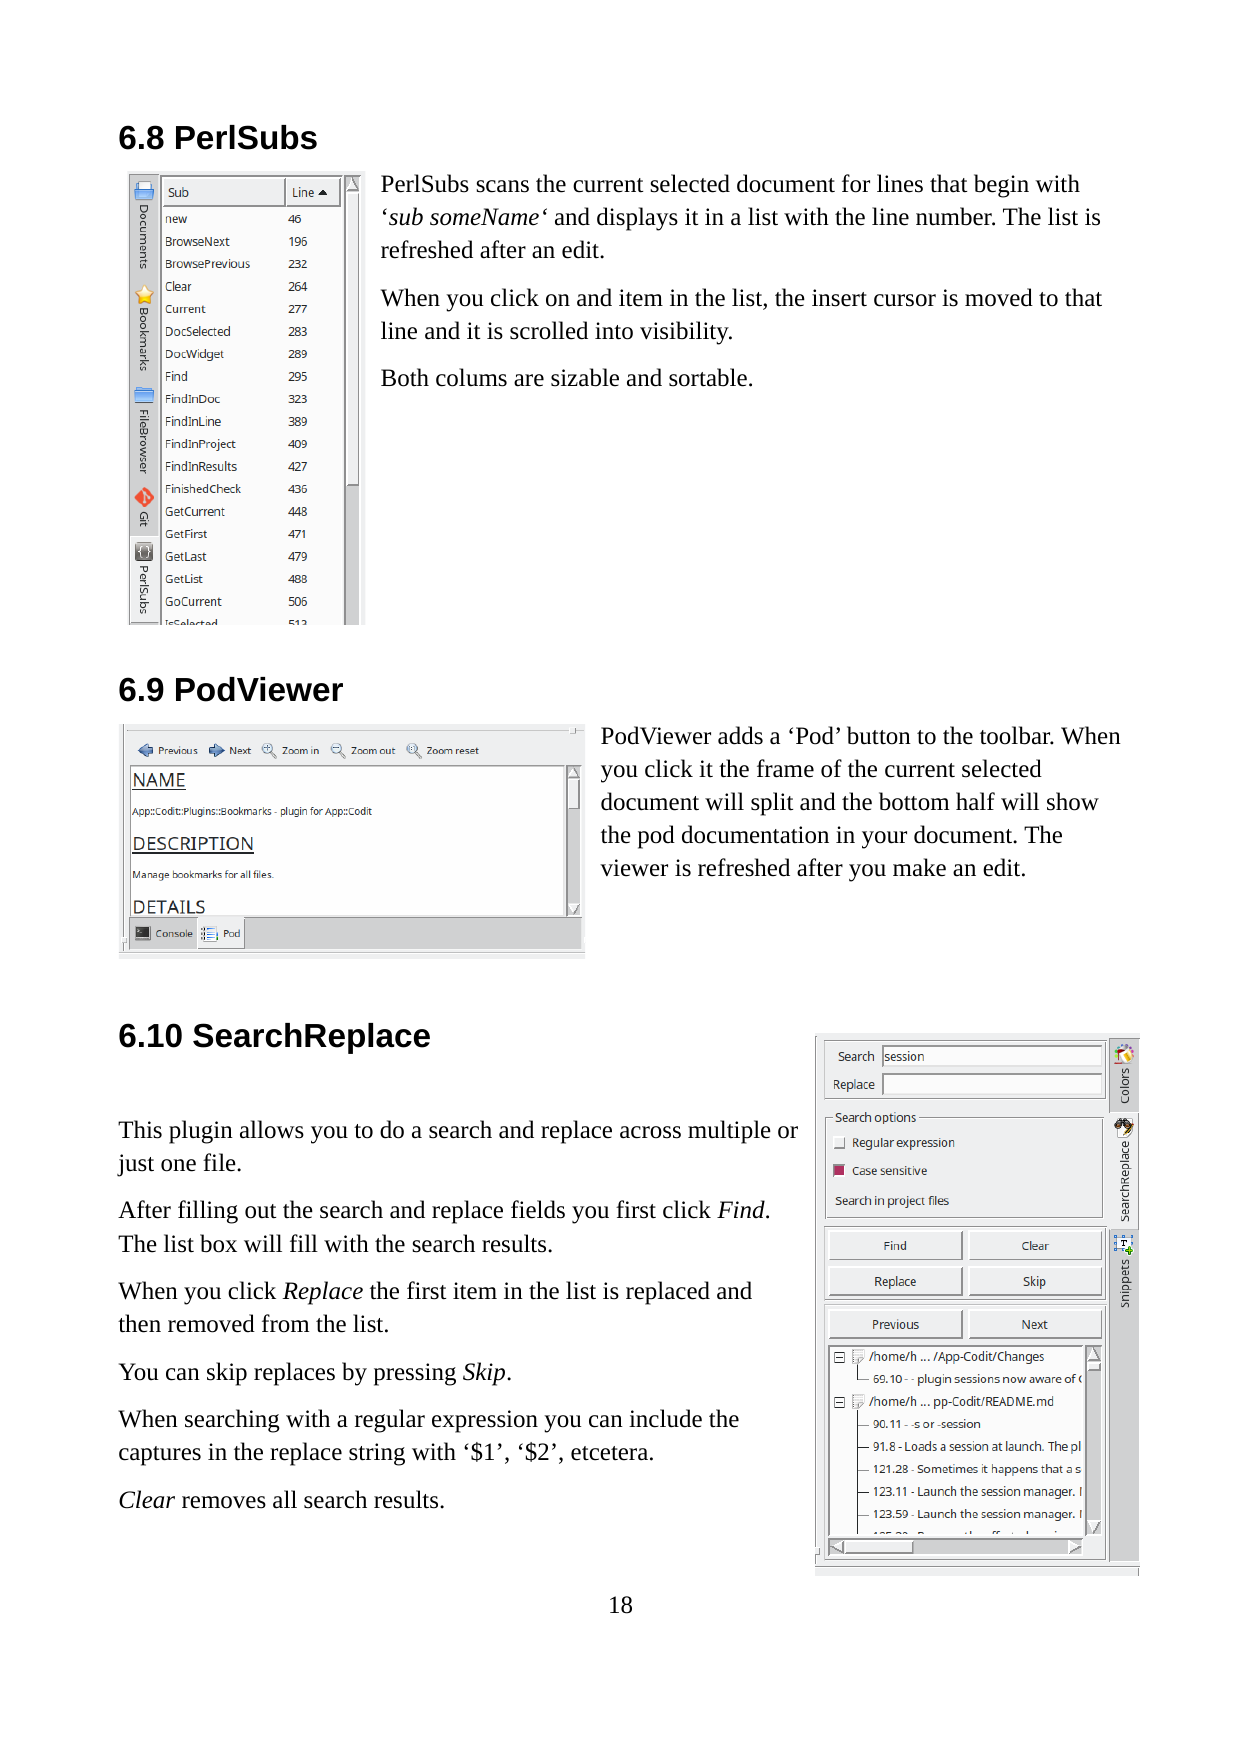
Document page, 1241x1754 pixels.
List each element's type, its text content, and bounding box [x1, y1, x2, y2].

text When you click Replace the first item in the list is replaced and then removed from the list. [118, 1276, 800, 1338]
text When you click on and item in the list, the insert cursor is moved to that line and it is scrolled into visibility. [380, 283, 1122, 344]
picture [815, 1033, 1140, 1576]
text Both colums are sizable and sortable. [380, 363, 1122, 392]
subtitle 6.9 PodViewer [118, 670, 1122, 708]
subtitle 6.8 PerlSubs [118, 118, 1122, 157]
text Clear removes all search results. [118, 1485, 800, 1514]
text You can skip replaces by pressing Skip. [118, 1357, 800, 1386]
text When searching with a regular expression you can include the captures in the replace string with ‘$1’, ‘$2’, etcetera. [118, 1404, 800, 1466]
picture [127, 171, 366, 625]
text PodViewer adds a ‘Pod’ button to the toolbar. When you click it the frame of the current selected document will split and the bottom half will show the pod documentation in your document. The viewer is refreshed after you make an edit. [104, 709, 1122, 973]
text After filling out the search and replace fields you first click Find. The list box will fill with the search results. [118, 1196, 800, 1257]
picture [118, 724, 586, 959]
text PerlSubs scans the current selected document for lines that begin with ‘sub someName‘ and displays it in a list with the line number. The list is refreshed after an edit. [112, 157, 1122, 639]
text This plugin allows you to do a search and replace across multiple or just one file. [118, 1115, 800, 1177]
subtitle 6.10 SearchReplace [118, 1016, 1155, 1591]
